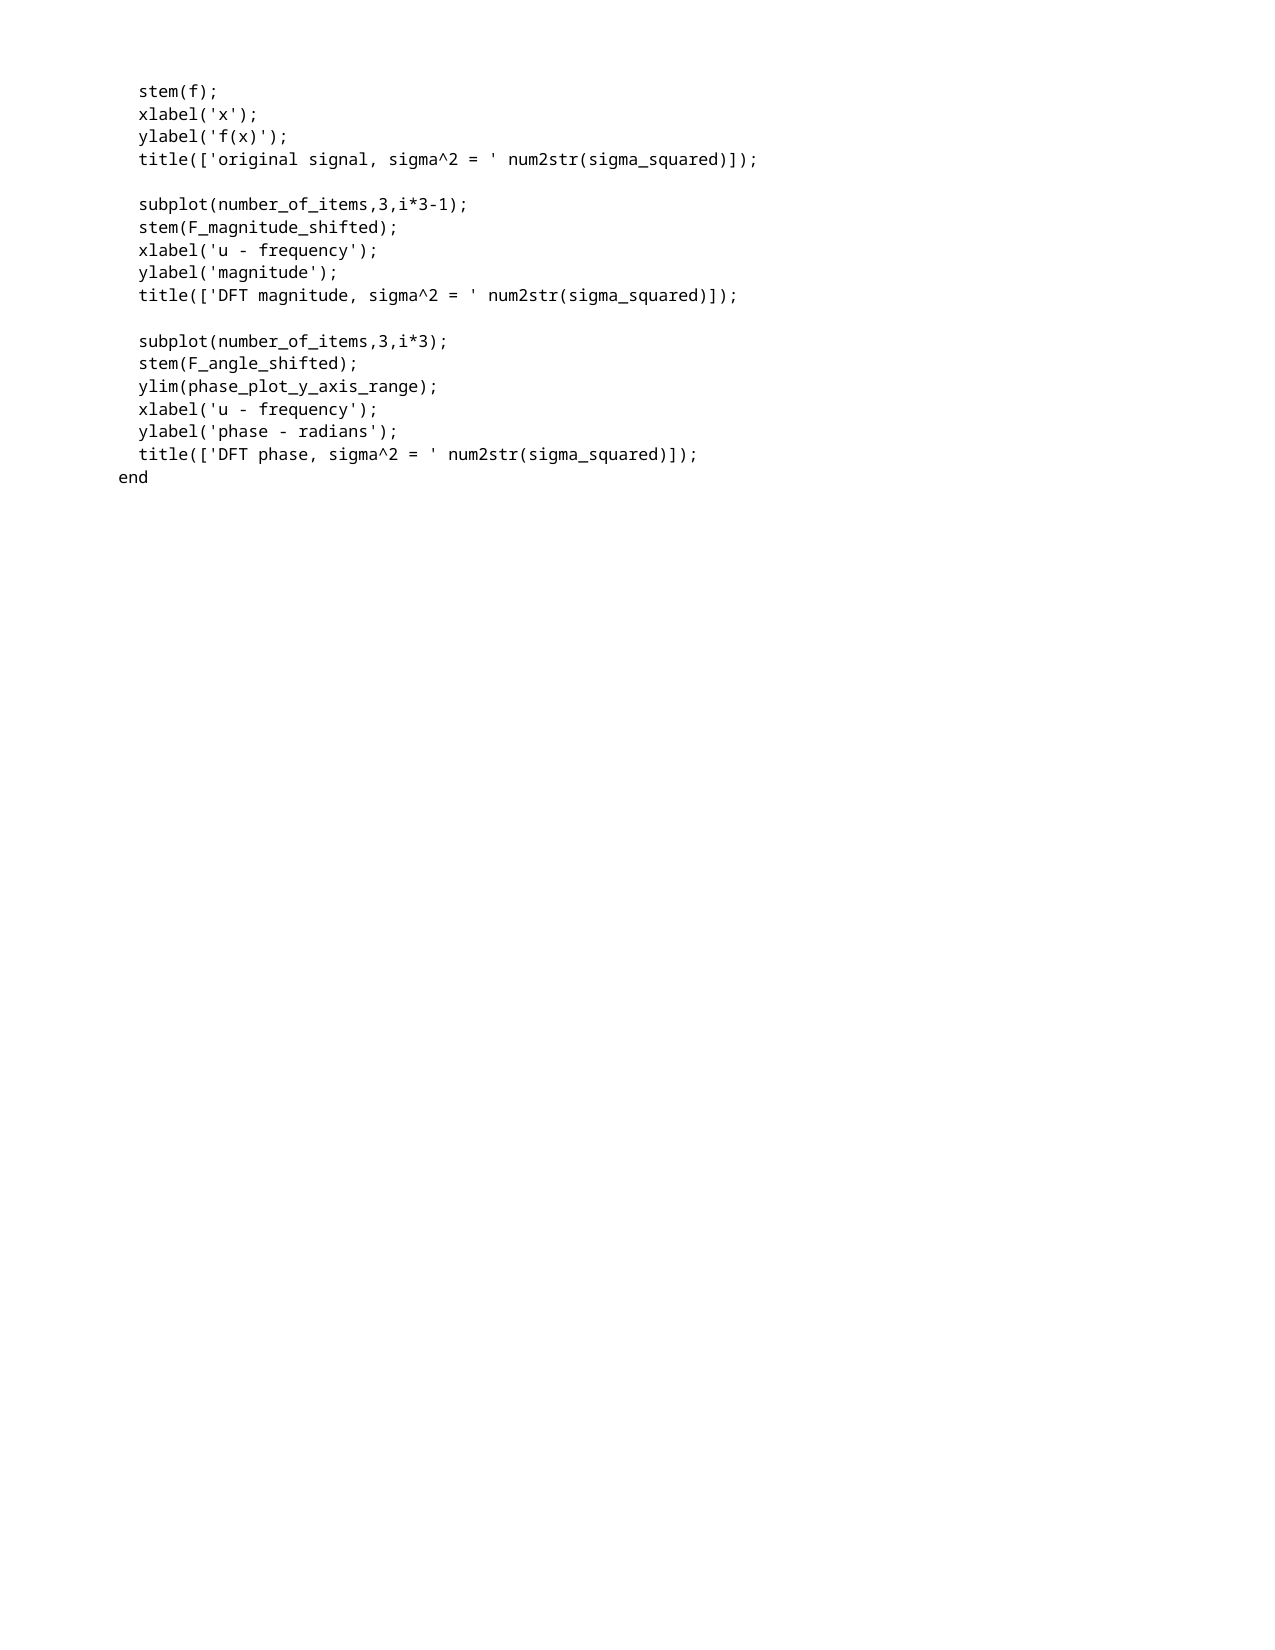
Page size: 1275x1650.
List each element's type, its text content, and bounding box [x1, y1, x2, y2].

text end [118, 466, 1157, 488]
text subplot(number_of_items,3,i*3); [118, 329, 1157, 352]
text ylabel('magnitude'); [118, 261, 1157, 284]
text xlabel('u - frequency'); [118, 397, 1157, 420]
text title(['original signal, sigma^2 = ' num2str(sigma_squared)]); [118, 148, 1157, 170]
text stem(f); [118, 79, 1157, 102]
text title(['DFT magnitude, sigma^2 = ' num2str(sigma_squared)]); [118, 284, 1157, 307]
text ylabel('phase - radians'); [118, 420, 1157, 443]
text title(['DFT phase, sigma^2 = ' num2str(sigma_squared)]); [118, 443, 1157, 466]
text xlabel('x'); [118, 102, 1157, 125]
text xlabel('u - frequency'); [118, 238, 1157, 261]
text stem(F_angle_shifted); [118, 352, 1157, 375]
text subplot(number_of_items,3,i*3-1); [118, 193, 1157, 216]
text stem(F_magnitude_shifted); [118, 216, 1157, 238]
text ylabel('f(x)'); [118, 125, 1157, 148]
text ylim(phase_plot_y_axis_range); [118, 375, 1157, 397]
